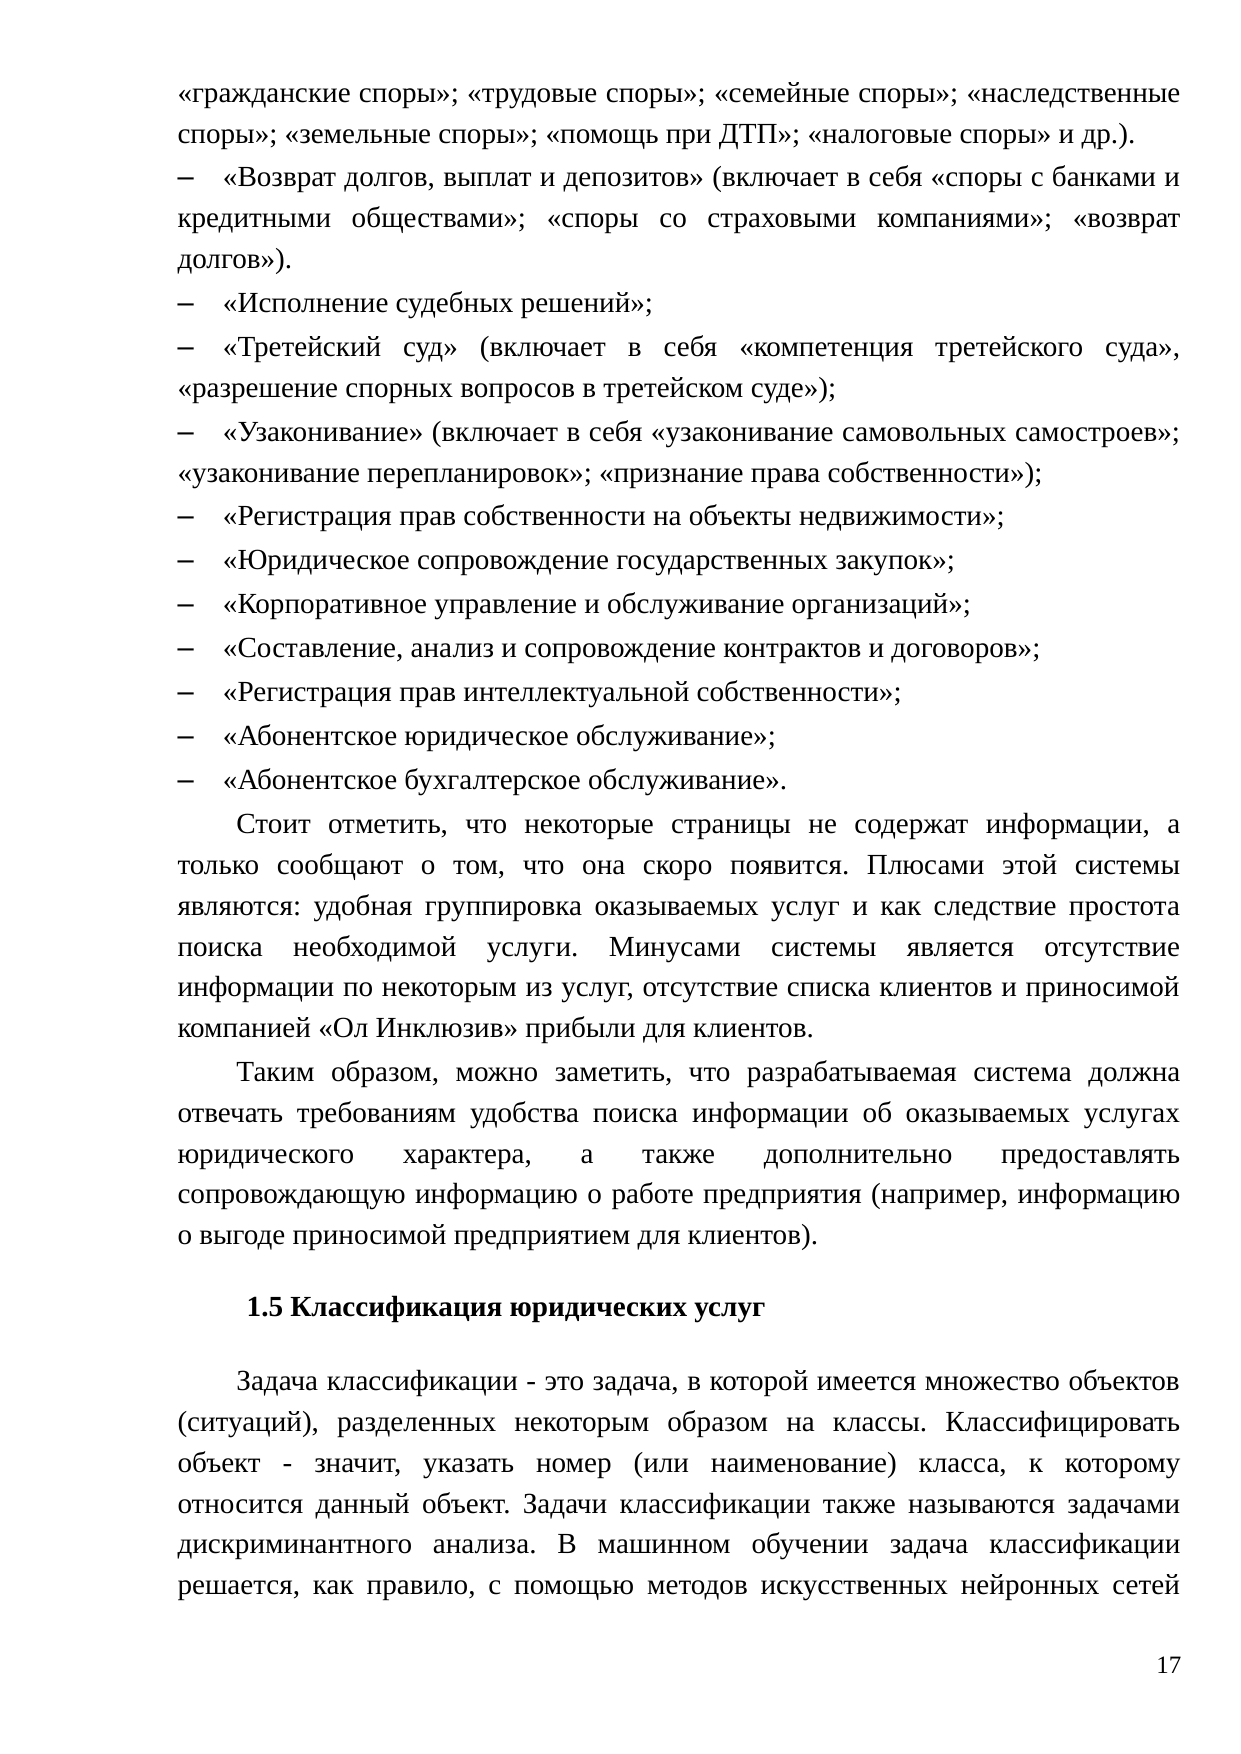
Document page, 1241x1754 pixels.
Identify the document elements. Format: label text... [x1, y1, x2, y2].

subtitle Классификация юридических услуг [239, 1289, 1181, 1322]
list «Составление, анализ и сопровождение контрактов и договоров»; [177, 630, 1181, 664]
list «гражданские споры»; «трудовые споры»; «семейные споры»; «наследственные споры»; «земельные споры»; «помощь при ДТП»; «налоговые споры» и др.). [177, 75, 1181, 149]
text Задача классификации - это задача, в которой имеется множество объектов (ситуаций), разделенных некоторым образом на классы. Классифицировать объект - значит, указать номер (или наименование) класса, к которому относится данный объект. Задачи классификации также называются задачами дискриминантного анализа. В машинном обучении задача классификации решается, как правило, с помощью методов искусственных нейронных сетей [177, 1363, 1181, 1601]
list «Корпоративное управление и обслуживание организаций»; [177, 586, 1181, 620]
list «Абонентское бухгалтерское обслуживание». [177, 762, 1181, 796]
list «Юридическое сопровождение государственных закупок»; [177, 542, 1181, 576]
list «Узаконивание» (включает в себя «узаконивание самовольных самостроев»; «узаконивание перепланировок»; «признание права собственности»); [177, 414, 1181, 488]
text Стоит отметить, что некоторые страницы не содержат информации, а только сообщают о том, что она скоро появится. Плюсами этой системы являются: удобная группировка оказываемых услуг и как следствие простота поиска необходимой услуги. Минусами системы является отсутствие информации по некоторым из услуг, отсутствие списка клиентов и приносимой компанией «Ол Инклюзив» прибыли для клиентов. [177, 806, 1181, 1044]
list «Абонентское юридическое обслуживание»; [177, 718, 1181, 752]
list «Регистрация прав интеллектуальной собственности»; [177, 674, 1181, 708]
list «Регистрация прав собственности на объекты недвижимости»; [177, 498, 1181, 532]
list «Исполнение судебных решений»; [177, 285, 1181, 319]
list «Третейский суд» (включает в себя «компетенция третейского суда», «разрешение спорных вопросов в третейском суде»); [177, 329, 1181, 403]
text Таким образом, можно заметить, что разрабатываемая система должна отвечать требованиям удобства поиска информации об оказываемых услугах юридического характера, а также дополнительно предоставлять сопровождающую информацию о работе предприятия (например, информацию о выгоде приносимой предприятием для клиентов). [177, 1054, 1181, 1251]
list «Возврат долгов, выплат и депозитов» (включает в себя «споры с банками и кредитными обществами»; «споры со страховыми компаниями»; «возврат долгов»). [177, 159, 1181, 275]
